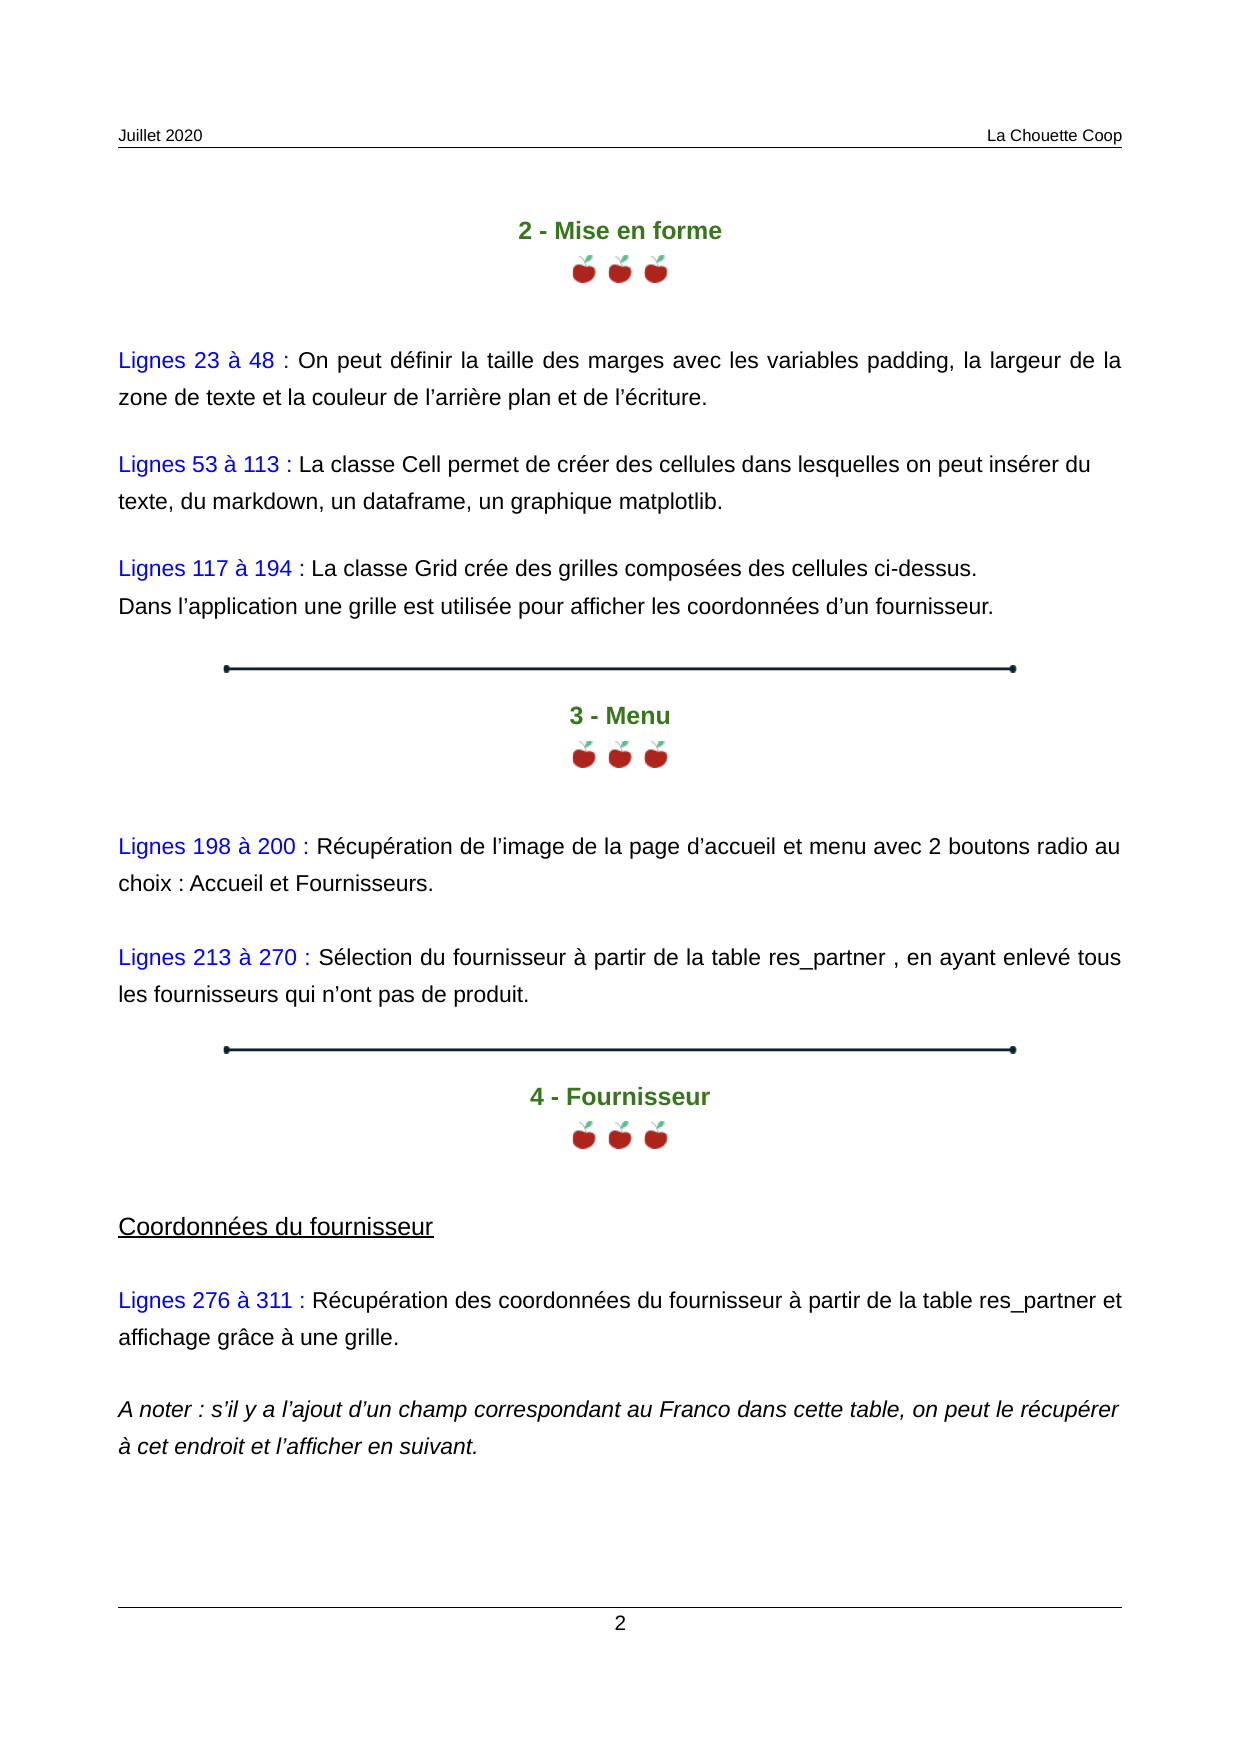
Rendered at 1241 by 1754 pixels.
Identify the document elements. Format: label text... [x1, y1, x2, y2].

picture [644, 741, 668, 768]
picture [572, 255, 596, 283]
text Lignes 213 à 270 : Sélection du fournisseur à partir de la table res_partner , en ayant enlevé tous les fournisseurs qui n’ont pas de produit. [118, 942, 1122, 1007]
text Lignes 23 à 48 : On peut définir la taille des marges avec les variables padding, la largeur de la zone de texte et la couleur de l’arrière plan et de l’écriture. [118, 346, 1122, 411]
picture [608, 255, 632, 283]
picture [644, 1121, 668, 1149]
text 3 - Menu [118, 701, 1122, 730]
text Lignes 276 à 311 : Récupération des coordonnées du fournisseur à partir de la table res_partner et affichage grâce à une grille. [118, 1287, 1122, 1350]
picture [223, 665, 1017, 673]
text Lignes 53 à 113 : La classe Cell permet de créer des cellules dans lesquelles on peut insérer du texte, du markdown, un dataframe, un graphique matplotlib. [118, 449, 1122, 514]
picture [223, 1046, 1017, 1054]
picture [572, 741, 596, 768]
text Lignes 117 à 194 : La classe Grid crée des grilles composées des cellules ci-dessus. [118, 553, 1122, 582]
text Coordonnées du fournisseur [118, 1211, 1122, 1240]
picture [608, 1121, 632, 1149]
text Lignes 198 à 200 : Récupération de l’image de la page d’accueil et menu avec 2 boutons radio au choix : Accueil et Fournisseurs. [118, 831, 1122, 896]
picture [572, 1121, 596, 1149]
picture [644, 255, 668, 283]
text 2 - Mise en forme [118, 216, 1122, 245]
text A noter : s’il y a l’ajout d’un champ correspondant au Franco dans cette table, on peut le récupérer à cet endroit et l’afficher en suivant. [118, 1396, 1122, 1459]
text Dans l’application une grille est utilisée pour afficher les coordonnées d’un fournisseur. [118, 593, 1122, 619]
picture [608, 741, 632, 768]
text 4 - Fournisseur [118, 1082, 1122, 1111]
